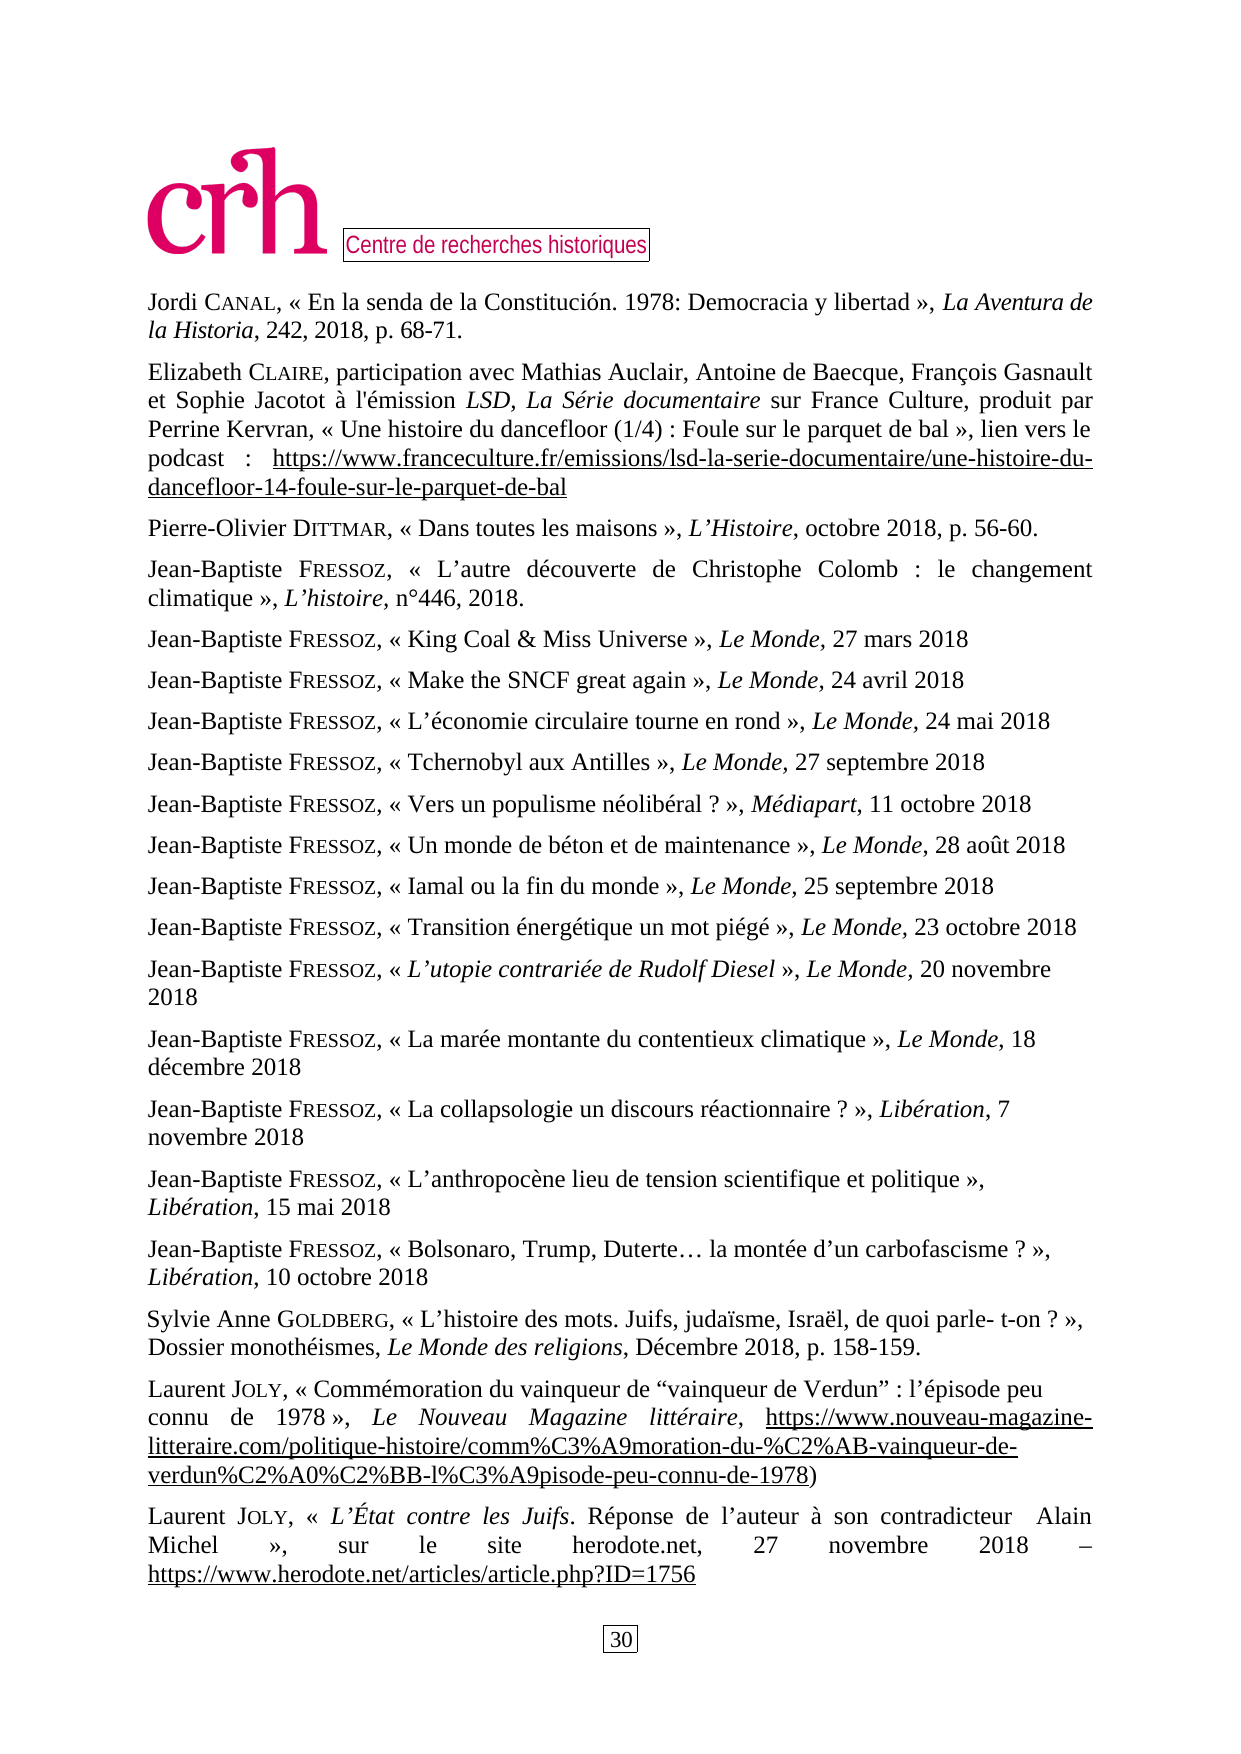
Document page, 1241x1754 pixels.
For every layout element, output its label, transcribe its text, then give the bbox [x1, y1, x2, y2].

text Jean-Baptiste FRESSOZ, « L’autre découverte de Christophe Colomb : le changement climatique », L’histoire, n°446, 2018. [148, 554, 1093, 612]
text Jean-Baptiste FRESSOZ, « L’utopie contrariée de Rudolf Diesel », Le Monde, 20 novembre 2018 [148, 954, 1078, 1011]
text Libération, 15 mai 2018 [148, 1192, 1105, 1221]
text Jean-Baptiste FRESSOZ, « La marée montante du contentieux climatique », Le Monde, 18 décembre 2018 [148, 1024, 1105, 1081]
text Jean-Baptiste FRESSOZ, « L’économie circulaire tourne en rond », Le Monde, 24 mai 2018 Jean-Baptiste FRESSOZ, « Tchernobyl aux Antilles », Le Monde, 27 septembre 2018 [148, 706, 1051, 776]
text Laurent JOLY, « Commémoration du vainqueur de “vainqueur de Verdun” : l’épisode peu connu de 1978 », Le Nouveau Magazine littéraire, https://www.nouveau-magazine- litteraire.com/politique-histoire/comm%C3%A9moration-du-%C2%AB-vainqueur-de- verdun%C2%A0%C2%BB-l%C3%A9pisode-peu-connu-de-1978) [148, 1374, 1093, 1489]
text Pierre-Olivier DITTMAR, « Dans toutes les maisons », L’Histoire, octobre 2018, p. 56-60. [148, 513, 1105, 542]
text Jean-Baptiste FRESSOZ, « King Coal & Miss Universe », Le Monde, 27 mars 2018 Jean-Baptiste FRESSOZ, « Make the SNCF great again », Le Monde, 24 avril 2018 [148, 624, 969, 694]
text Laurent JOLY, « L’État contre les Juifs. Réponse de l’auteur à son contradicteur Alain Michel », sur le site herodote.net, 27 novembre 2018 – https://www.herodote.net/articles/article.php?ID=1756 [148, 1501, 1093, 1587]
picture [147, 147, 327, 254]
text Sylvie Anne GOLDBERG, « L’histoire des mots. Juifs, judaïsme, Israël, de quoi parle- t-on ? », Dossier monothéismes, Le Monde des religions, Décembre 2018, p. 158-159. [146, 1304, 1105, 1361]
text Libération, 10 octobre 2018 [148, 1262, 1105, 1291]
text Jean-Baptiste FRESSOZ, « Vers un populisme néolibéral ? », Médiapart, 11 octobre 2018 Jean-Baptiste FRESSOZ, « Un monde de béton et de maintenance », Le Monde, 28 août 2018 Jean-Baptiste FRESSOZ, « Iamal ou la fin du monde », Le Monde, 25 septembre 2018 [148, 789, 1066, 900]
text Jean-Baptiste FRESSOZ, « La collapsologie un discours réactionnaire ? », Libération, 7 novembre 2018 [148, 1094, 1105, 1151]
text Jean-Baptiste FRESSOZ, « L’anthropocène lieu de tension scientifique et politique », [148, 1164, 1105, 1192]
text Elizabeth CLAIRE, participation avec Mathias Auclair, Antoine de Baecque, François Gasnault et Sophie Jacotot à l'émission LSD, La Série documentaire sur France Culture, produit par Perrine Kervran, « Une histoire du dancefloor (1/4) : Foule sur le parquet de bal », lien vers le podcast : https://www.franceculture.fr/emissions/lsd-la-serie-documentaire/une-histoire-du- dancefloor-14-foule-sur-le-parquet-de-bal [148, 357, 1093, 500]
text Jean-Baptiste FRESSOZ, « Bolsonaro, Trump, Duterte… la montée d’un carbofascisme ? », [148, 1234, 1105, 1262]
text Jean-Baptiste FRESSOZ, « Transition énergétique un mot piégé », Le Monde, 23 octobre 2018 [148, 912, 1105, 941]
text Jordi CANAL, « En la senda de la Constitución. 1978: Democracia y libertad », La Aventura de la Historia, 242, 2018, p. 68-71. [148, 287, 1093, 344]
